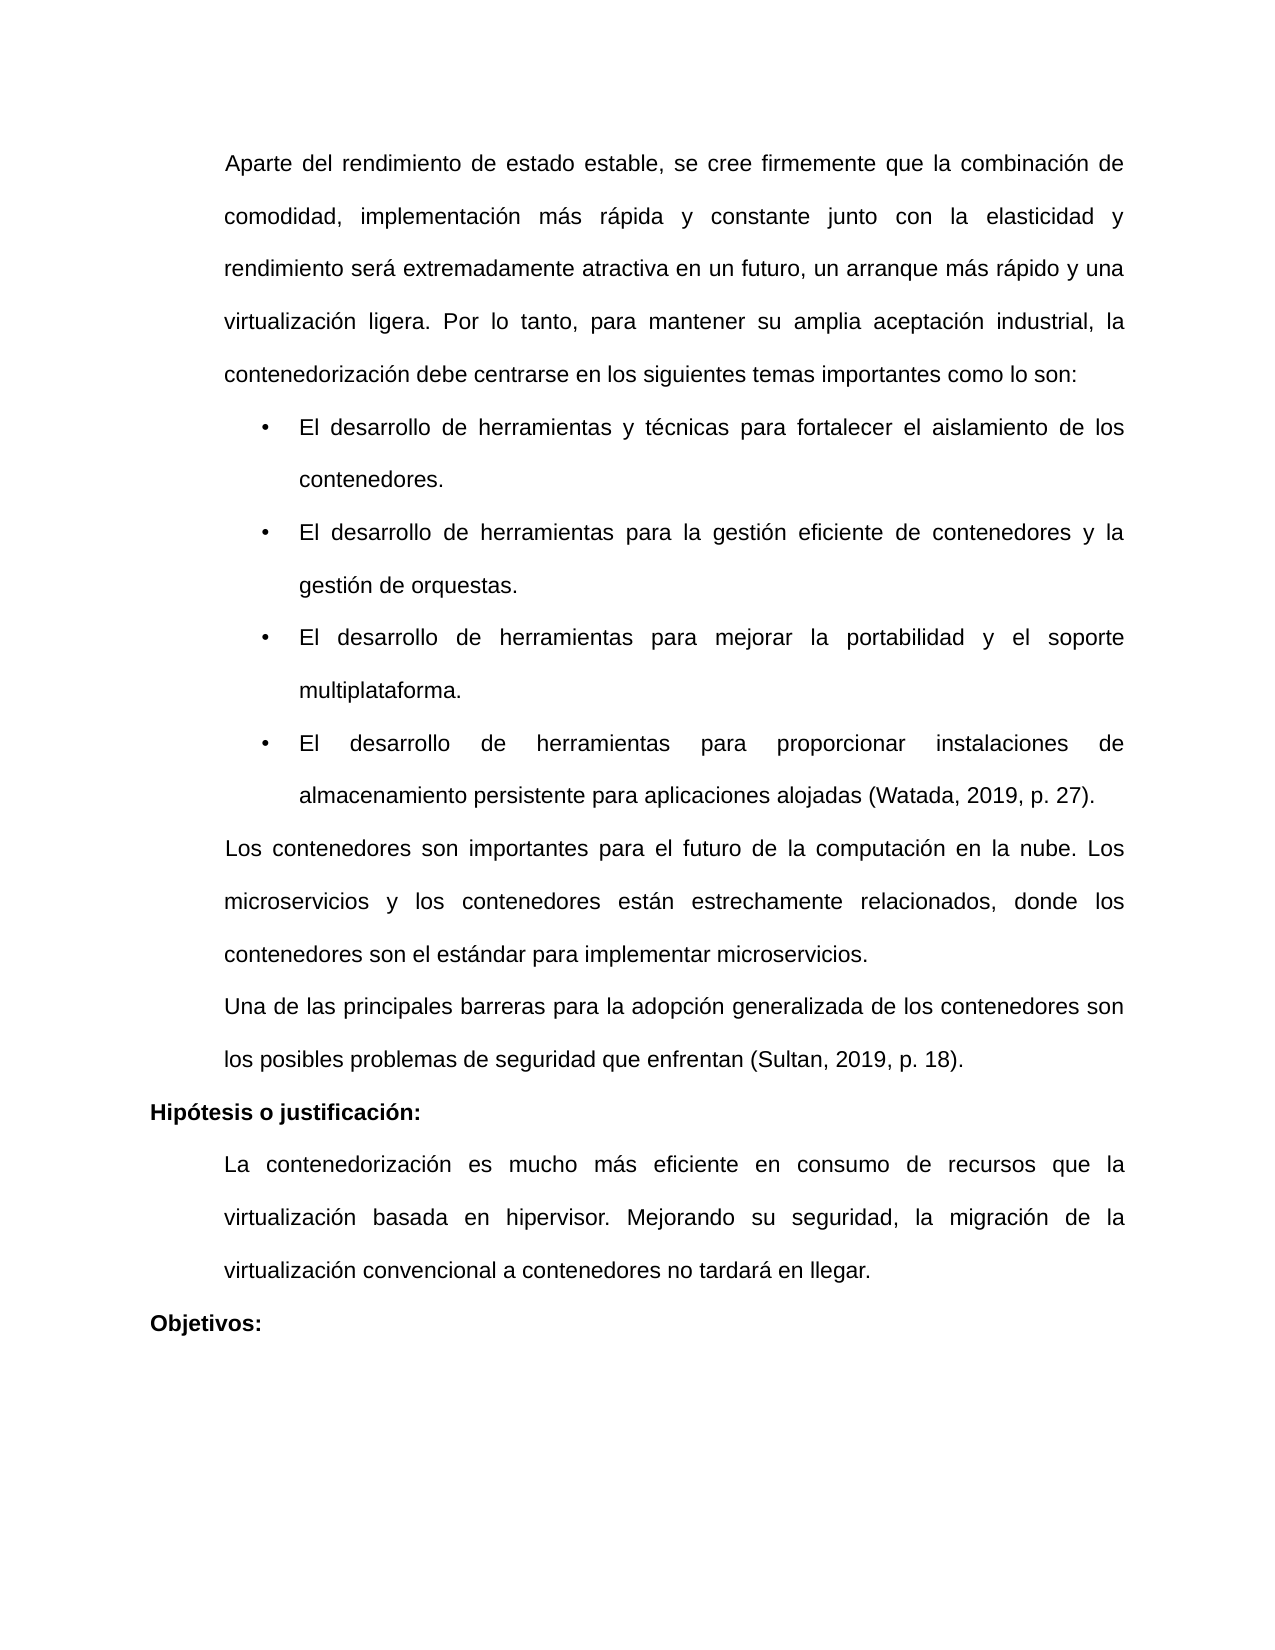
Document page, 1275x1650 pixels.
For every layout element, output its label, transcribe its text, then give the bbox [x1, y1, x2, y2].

list El desarrollo de herramientas para proporcionar instalaciones de almacenamiento persistente para aplicaciones alojadas (Watada, 2019, p. 27). [261, 730, 1125, 809]
list El desarrollo de herramientas para la gestión eficiente de contenedores y la gestión de orquestas. [261, 519, 1125, 598]
text Aparte del rendimiento de estado estable, se cree firmemente que la combinación de comodidad, implementación más rápida y constante junto con la elasticidad y rendimiento será extremadamente atractiva en un futuro, un arranque más rápido y una virtualización ligera. Por lo tanto, para mantener su amplia aceptación industrial, la contenedorización debe centrarse en los siguientes temas importantes como lo son: [224, 150, 1125, 387]
text Una de las principales barreras para la adopción generalizada de los contenedores son los posibles problemas de seguridad que enfrentan (Sultan, 2019, p. 18). [224, 993, 1125, 1072]
list El desarrollo de herramientas para mejorar la portabilidad y el soporte multiplataforma. [261, 624, 1125, 703]
text Objetivos: [150, 1309, 1125, 1336]
text Hipótesis o justificación: [150, 1099, 1125, 1125]
list El desarrollo de herramientas y técnicas para fortalecer el aislamiento de los contenedores. [261, 413, 1125, 493]
text La contenedorización es mucho más eficiente en consumo de recursos que la virtualización basada en hipervisor. Mejorando su seguridad, la migración de la virtualización convencional a contenedores no tardará en llegar. [224, 1151, 1125, 1283]
text Los contenedores son importantes para el futuro de la computación en la nube. Los microservicios y los contenedores están estrechamente relacionados, donde los contenedores son el estándar para implementar microservicios. [224, 835, 1125, 967]
